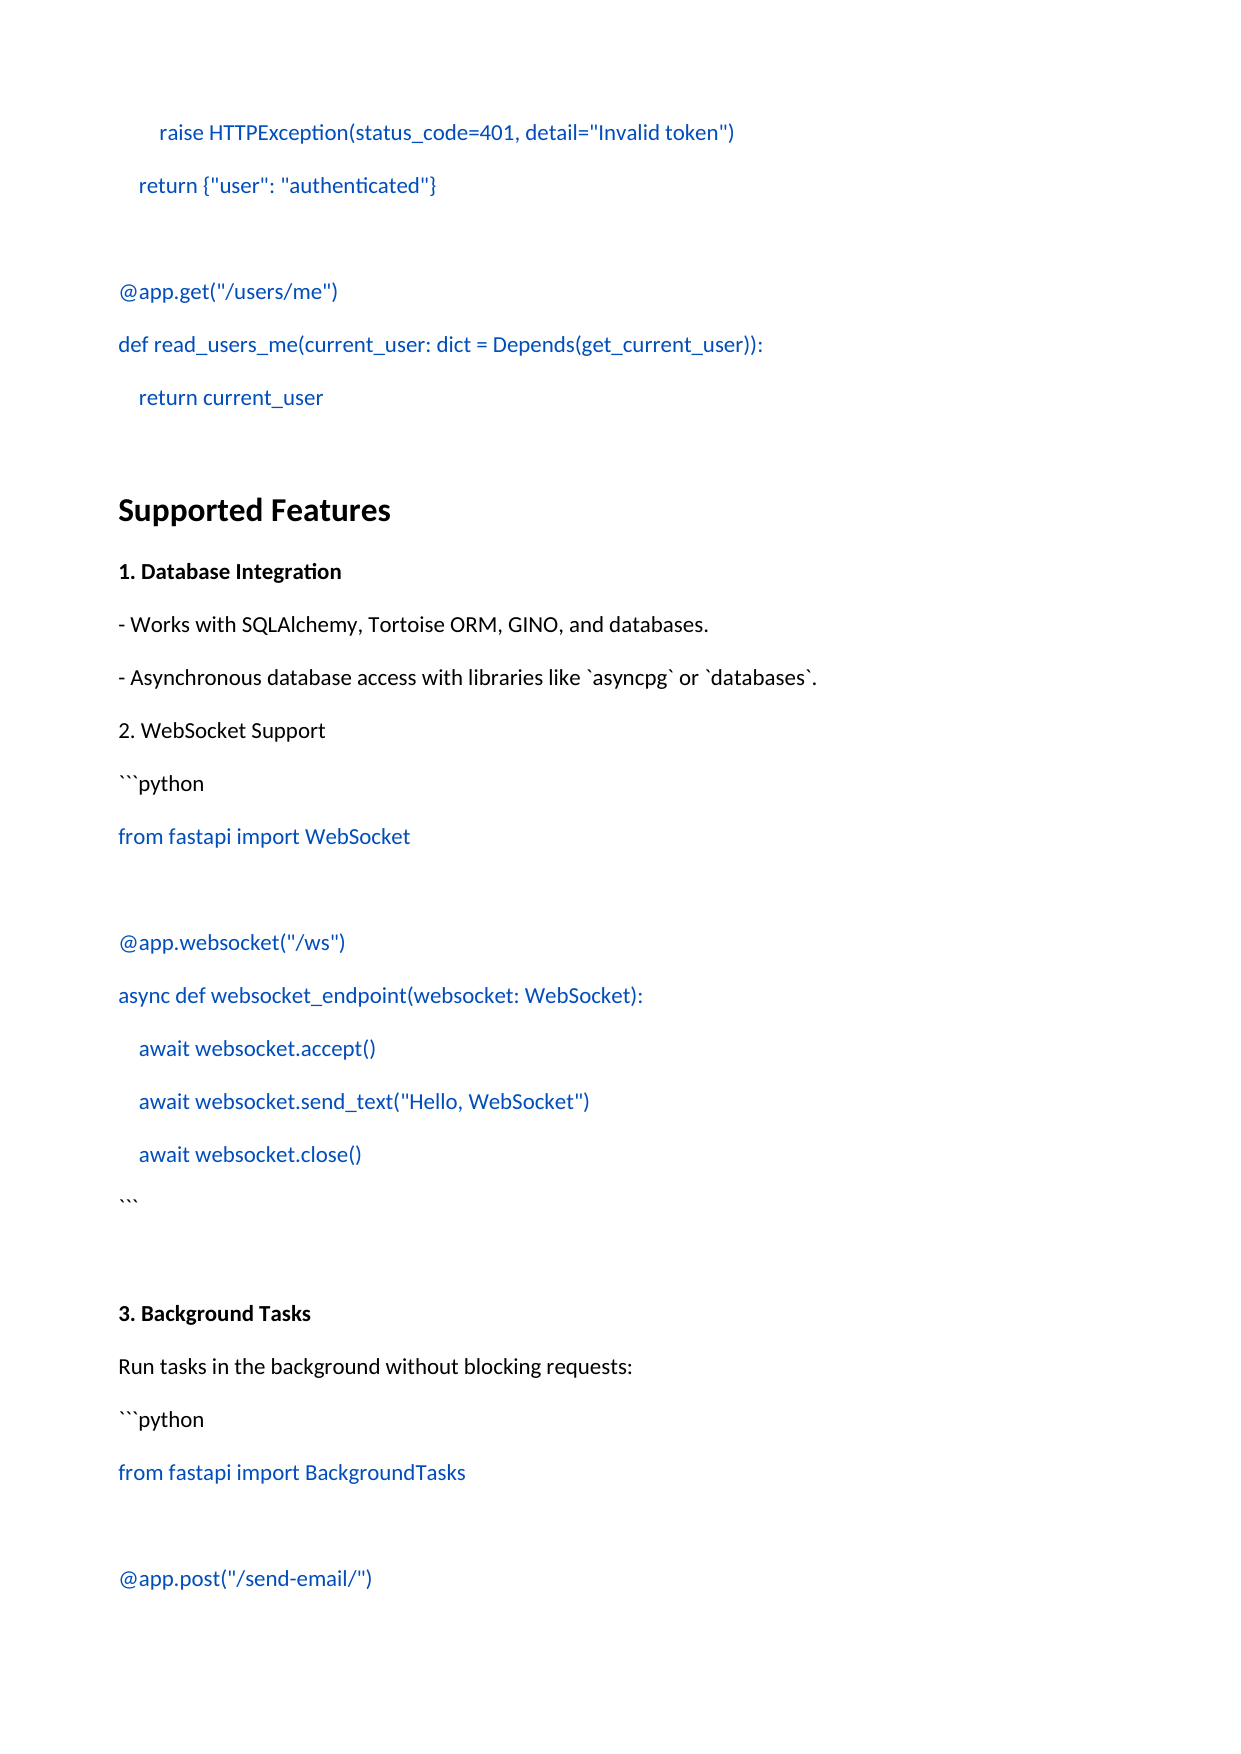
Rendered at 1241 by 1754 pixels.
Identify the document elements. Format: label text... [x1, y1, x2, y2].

text 3. Background Tasks [118, 1299, 1122, 1327]
text from fastapi import WebSocket [118, 822, 1122, 850]
text @app.get("/users/me") [118, 277, 1122, 305]
text await websocket.send_text("Hello, WebSocket") [118, 1087, 1122, 1115]
text ``` [118, 1193, 1122, 1221]
text raise HTTPException(status_code=401, detail="Invalid token") [118, 118, 1122, 146]
text ```python [118, 769, 1122, 797]
text async def websocket_endpoint(websocket: WebSocket): [118, 981, 1122, 1009]
text await websocket.close() [118, 1140, 1122, 1168]
text @app.post("/send-email/") [118, 1564, 1122, 1592]
text @app.websocket("/ws") [118, 928, 1122, 956]
text Run tasks in the background without blocking requests: [118, 1352, 1122, 1380]
text from fastapi import BackgroundTasks [118, 1458, 1122, 1486]
text ```python [118, 1405, 1122, 1433]
text await websocket.accept() [118, 1034, 1122, 1062]
text Supported Features [118, 489, 1122, 530]
text - Works with SQLAlchemy, Tortoise ORM, GINO, and databases. [118, 610, 1122, 638]
text 2. WebSocket Support [118, 716, 1122, 744]
text return {"user": "authenticated"} [118, 171, 1122, 199]
text return current_user [118, 383, 1122, 411]
text - Asynchronous database access with libraries like `asyncpg` or `databases`. [118, 663, 1122, 691]
text def read_users_me(current_user: dict = Depends(get_current_user)): [118, 330, 1122, 358]
text 1. Database Integration [118, 557, 1122, 585]
